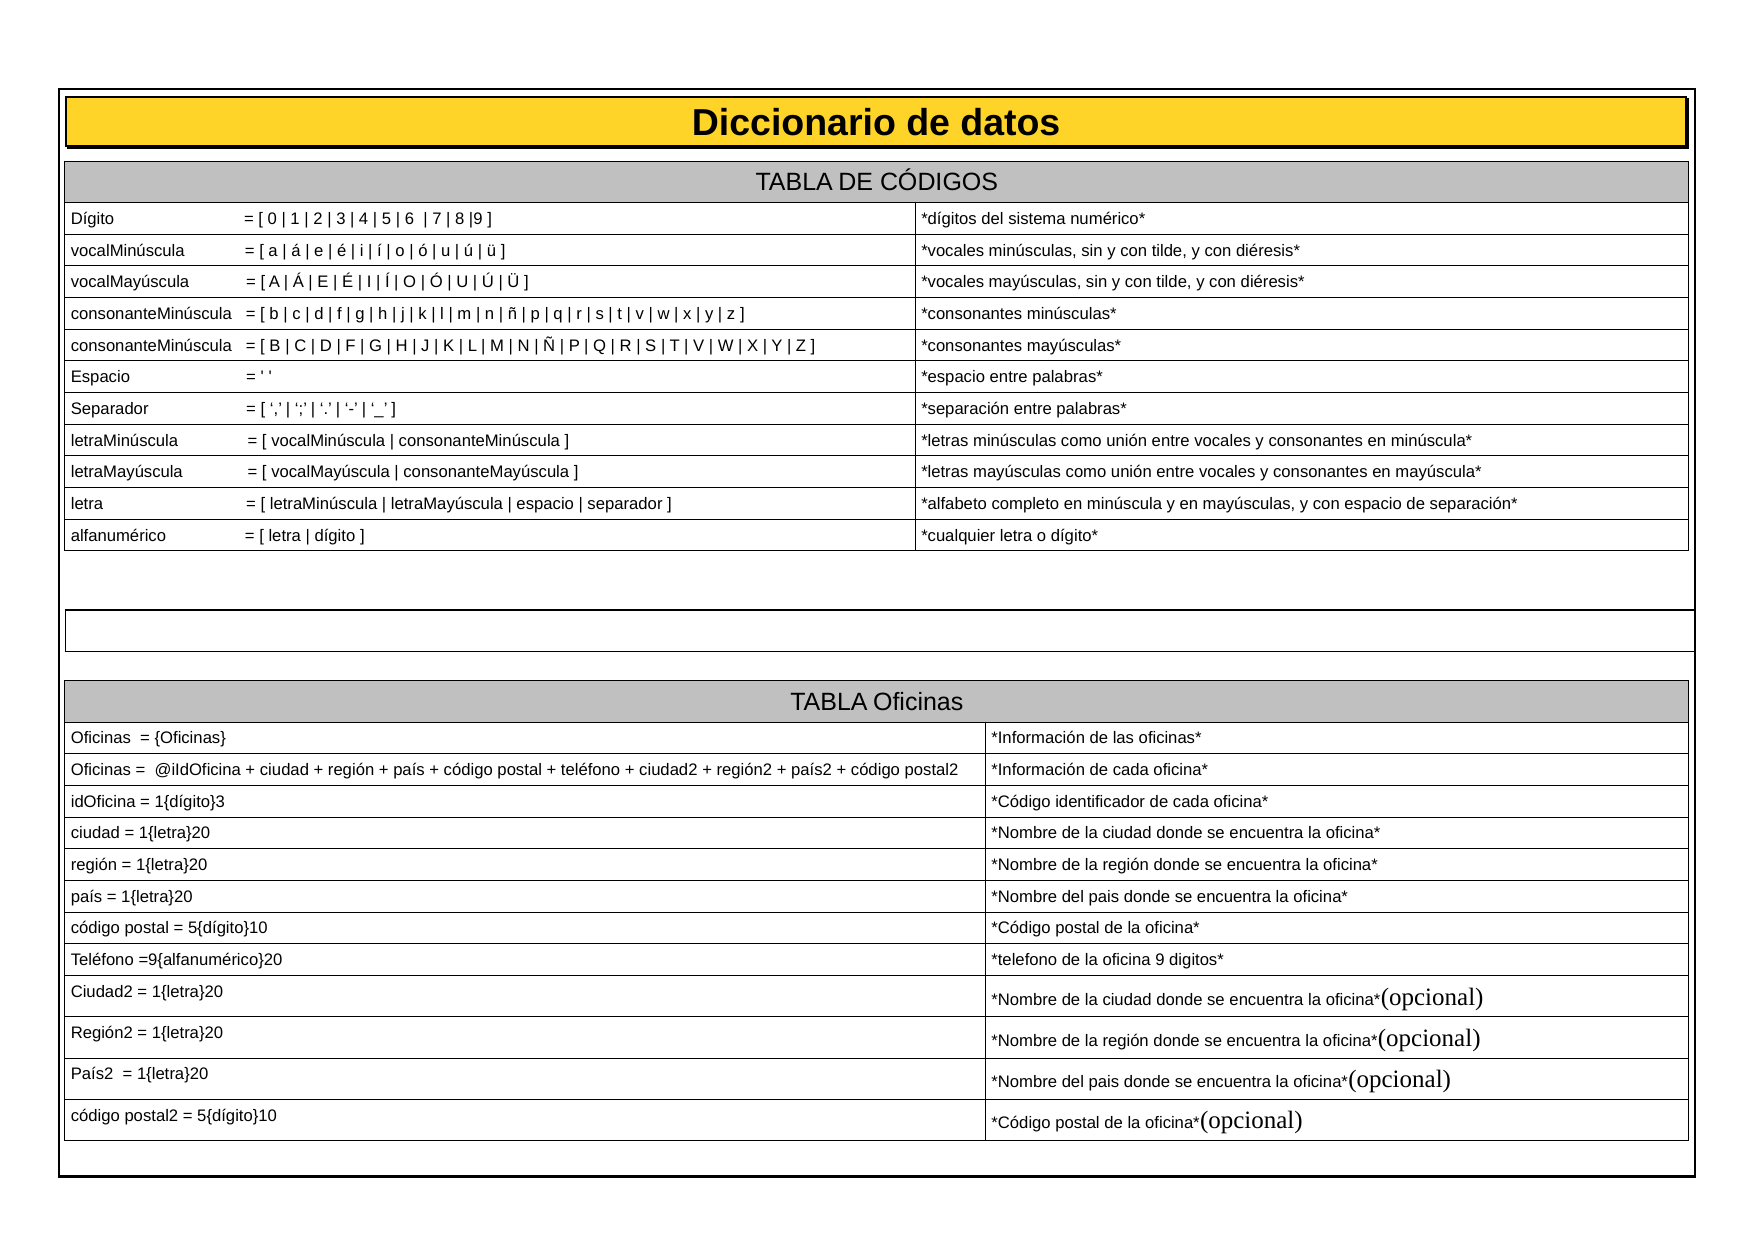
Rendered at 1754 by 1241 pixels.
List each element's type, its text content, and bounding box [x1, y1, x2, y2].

table_cell *Nombre del pais donde se encuentra la oficina*(opcional) [986, 1059, 1688, 1099]
table_cell *Código postal de la oficina*(opcional) [986, 1100, 1688, 1140]
table_cell alfanumérico = [ letra | dígito ] [65, 520, 915, 550]
table_cell *Información de las oficinas* [986, 723, 1688, 753]
table_cell Oficinas = @iIdOficina + ciudad + región + país + código postal + teléfono + ciudad2 + región2 + país2 + código postal2 [65, 754, 985, 785]
table_cell consonanteMinúscula = [ B | C | D | F | G | H | J | K | L | M | N | Ñ | P | Q | R | S | T | V | W | X | Y | Z ] [65, 330, 915, 360]
table_cell *vocales minúsculas, sin y con tilde, y con diéresis* [916, 235, 1688, 265]
table_cell *Nombre de la ciudad donde se encuentra la oficina* [986, 818, 1688, 848]
table_cell Dígito = [ 0 | 1 | 2 | 3 | 4 | 5 | 6 | 7 | 8 |9 ] [65, 203, 915, 233]
table_header TABLA DE CÓDIGOS [65, 162, 1688, 202]
table_cell letraMinúscula = [ vocalMinúscula | consonanteMinúscula ] [65, 425, 915, 455]
table_cell *letras mayúsculas como unión entre vocales y consonantes en mayúscula* [916, 456, 1688, 487]
table_cell *dígitos del sistema numérico* [916, 203, 1688, 233]
table_cell Oficinas = {Oficinas} [65, 723, 985, 753]
table_cell País2 = 1{letra}20 [65, 1059, 985, 1099]
table_cell idOficina = 1{dígito}3 [65, 786, 985, 817]
table_cell *telefono de la oficina 9 digitos* [986, 944, 1688, 975]
table_cell *consonantes minúsculas* [916, 298, 1688, 328]
table_cell *Código postal de la oficina* [986, 913, 1688, 943]
table_cell Región2 = 1{letra}20 [65, 1017, 985, 1057]
table_cell ciudad = 1{letra}20 [65, 818, 985, 848]
table_cell *Nombre de la región donde se encuentra la oficina* [986, 849, 1688, 880]
table_cell [60, 155, 1694, 1175]
table_cell *Nombre del pais donde se encuentra la oficina* [986, 881, 1688, 912]
table_cell país = 1{letra}20 [65, 881, 985, 912]
table_cell *Nombre de la región donde se encuentra la oficina*(opcional) [986, 1017, 1688, 1057]
table_cell consonanteMinúscula = [ b | c | d | f | g | h | j | k | l | m | n | ñ | p | q | r | s | t | v | w | x | y | z ] [65, 298, 915, 328]
table_cell código postal2 = 5{dígito}10 [65, 1100, 985, 1140]
table_cell Espacio = ' ' [65, 361, 915, 392]
table_cell *separación entre palabras* [916, 393, 1688, 423]
table_cell *vocales mayúsculas, sin y con tilde, y con diéresis* [916, 266, 1688, 297]
table_cell *consonantes mayúsculas* [916, 330, 1688, 360]
table_cell vocalMinúscula = [ a | á | e | é | i | í | o | ó | u | ú | ü ] [65, 235, 915, 265]
table_header Diccionario de datos [60, 90, 1694, 155]
table_cell vocalMayúscula = [ A | Á | E | É | I | Í | O | Ó | U | Ú | Ü ] [65, 266, 915, 297]
table_cell letraMayúscula = [ vocalMayúscula | consonanteMayúscula ] [65, 456, 915, 487]
table_cell código postal = 5{dígito}10 [65, 913, 985, 943]
table_cell *letras minúsculas como unión entre vocales y consonantes en minúscula* [916, 425, 1688, 455]
table_cell *Código identificador de cada oficina* [986, 786, 1688, 817]
table_header [66, 611, 1694, 651]
table_cell *Nombre de la ciudad donde se encuentra la oficina*(opcional) [986, 976, 1688, 1016]
table_header TABLA Oficinas [65, 681, 1688, 722]
table_cell letra = [ letraMinúscula | letraMayúscula | espacio | separador ] [65, 488, 915, 518]
table_cell *Información de cada oficina* [986, 754, 1688, 785]
table_cell *alfabeto completo en minúscula y en mayúsculas, y con espacio de separación* [916, 488, 1688, 518]
table_cell *espacio entre palabras* [916, 361, 1688, 392]
table_cell región = 1{letra}20 [65, 849, 985, 880]
table_cell Teléfono =9{alfanumérico}20 [65, 944, 985, 975]
table_cell Separador = [ ‘,’ | ‘;’ | ‘.’ | ‘-’ | ‘_’ ] [65, 393, 915, 423]
table_cell Ciudad2 = 1{letra}20 [65, 976, 985, 1016]
table_cell *cualquier letra o dígito* [916, 520, 1688, 550]
